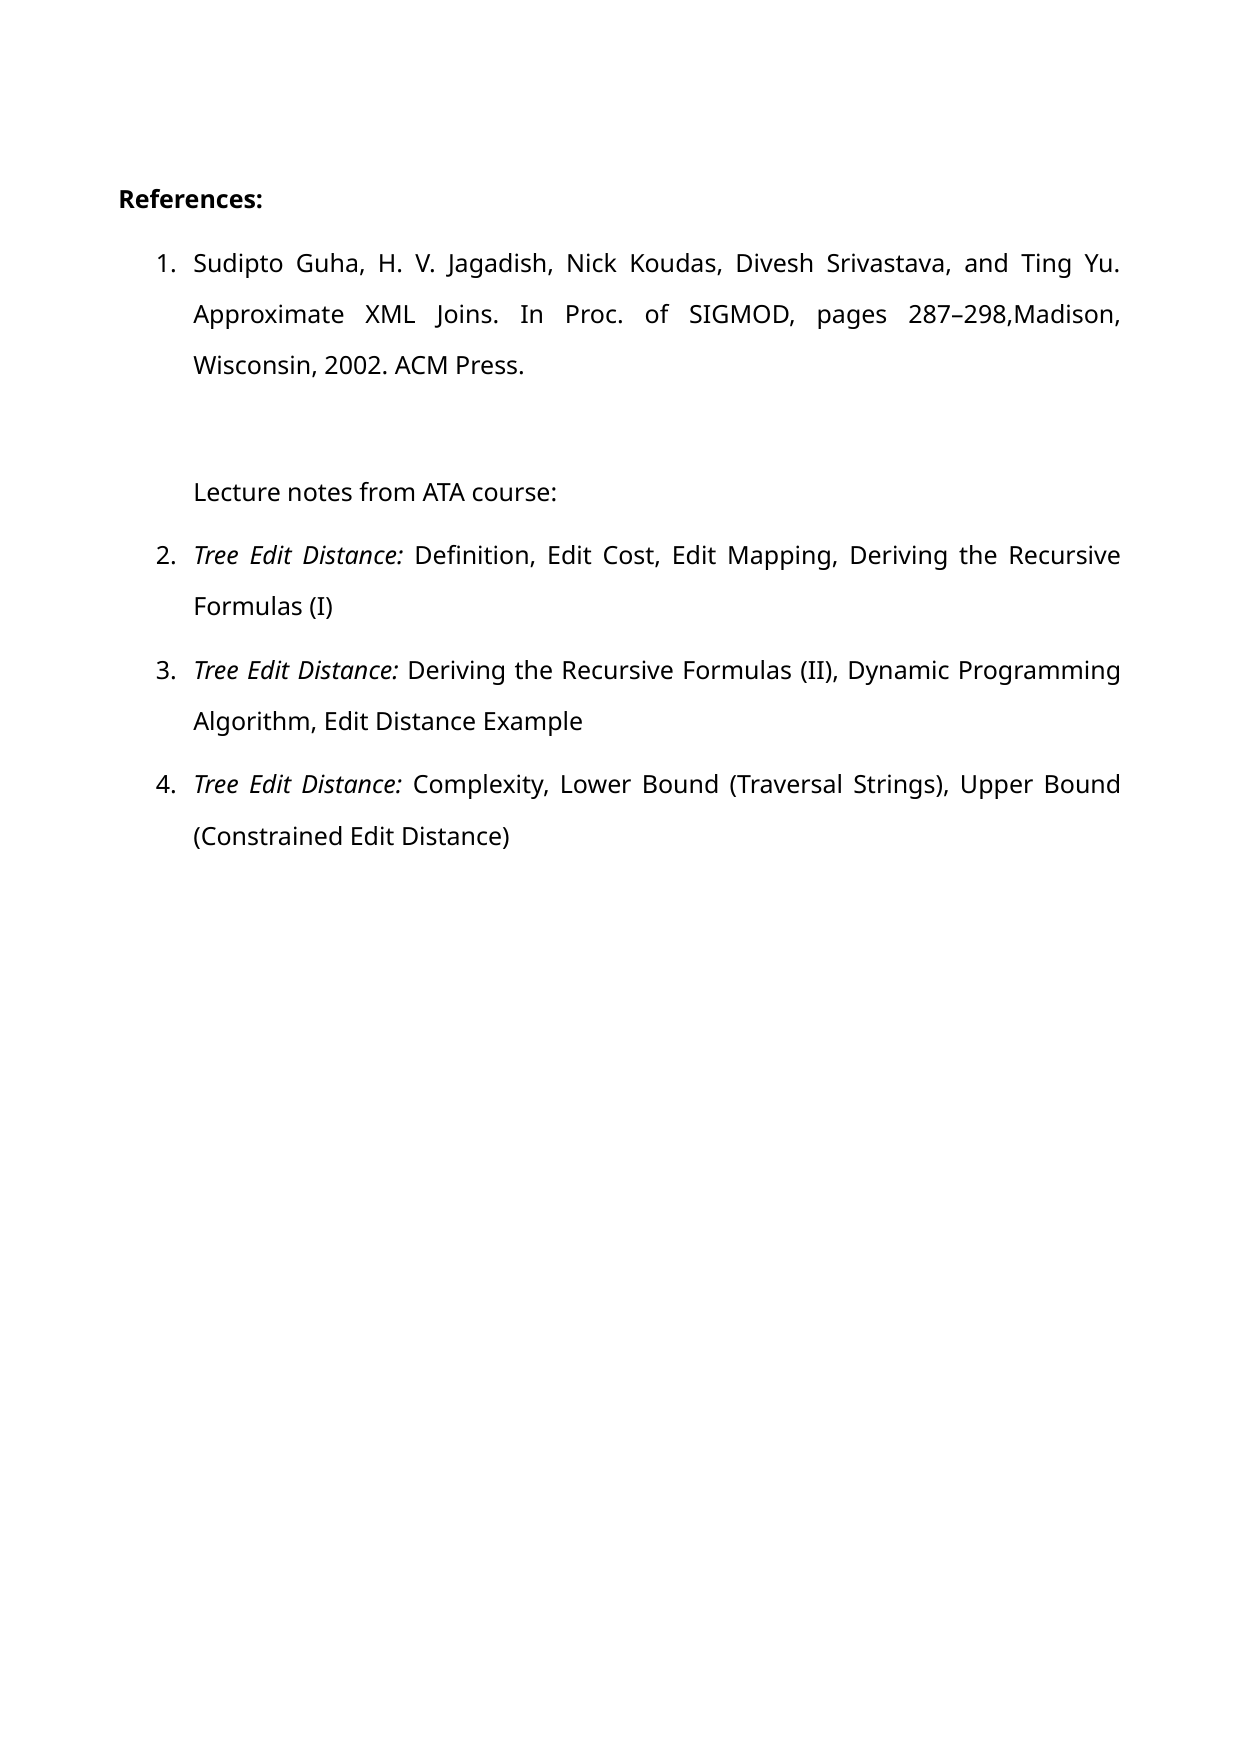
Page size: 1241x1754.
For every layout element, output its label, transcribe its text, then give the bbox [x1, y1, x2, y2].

list Sudipto Guha, H. V. Jagadish, Nick Koudas, Divesh Srivastava, and Ting Yu. Approximate XML Joins. In Proc. of SIGMOD, pages 287–298,Madison, Wisconsin, 2002. ACM Press. [156, 245, 1122, 381]
text References: [118, 182, 1122, 216]
list Tree Edit Distance: Deriving the Recursive Formulas (II), Dynamic Programming Algorithm, Edit Distance Example [156, 652, 1122, 738]
list Tree Edit Distance: Complexity, Lower Bound (Traversal Strings), Upper Bound (Constrained Edit Distance) [156, 767, 1122, 852]
list Tree Edit Distance: Definition, Edit Cost, Edit Mapping, Deriving the Recursive Formulas (I) [156, 538, 1122, 623]
list Lecture notes from ATA course: [156, 474, 1122, 508]
